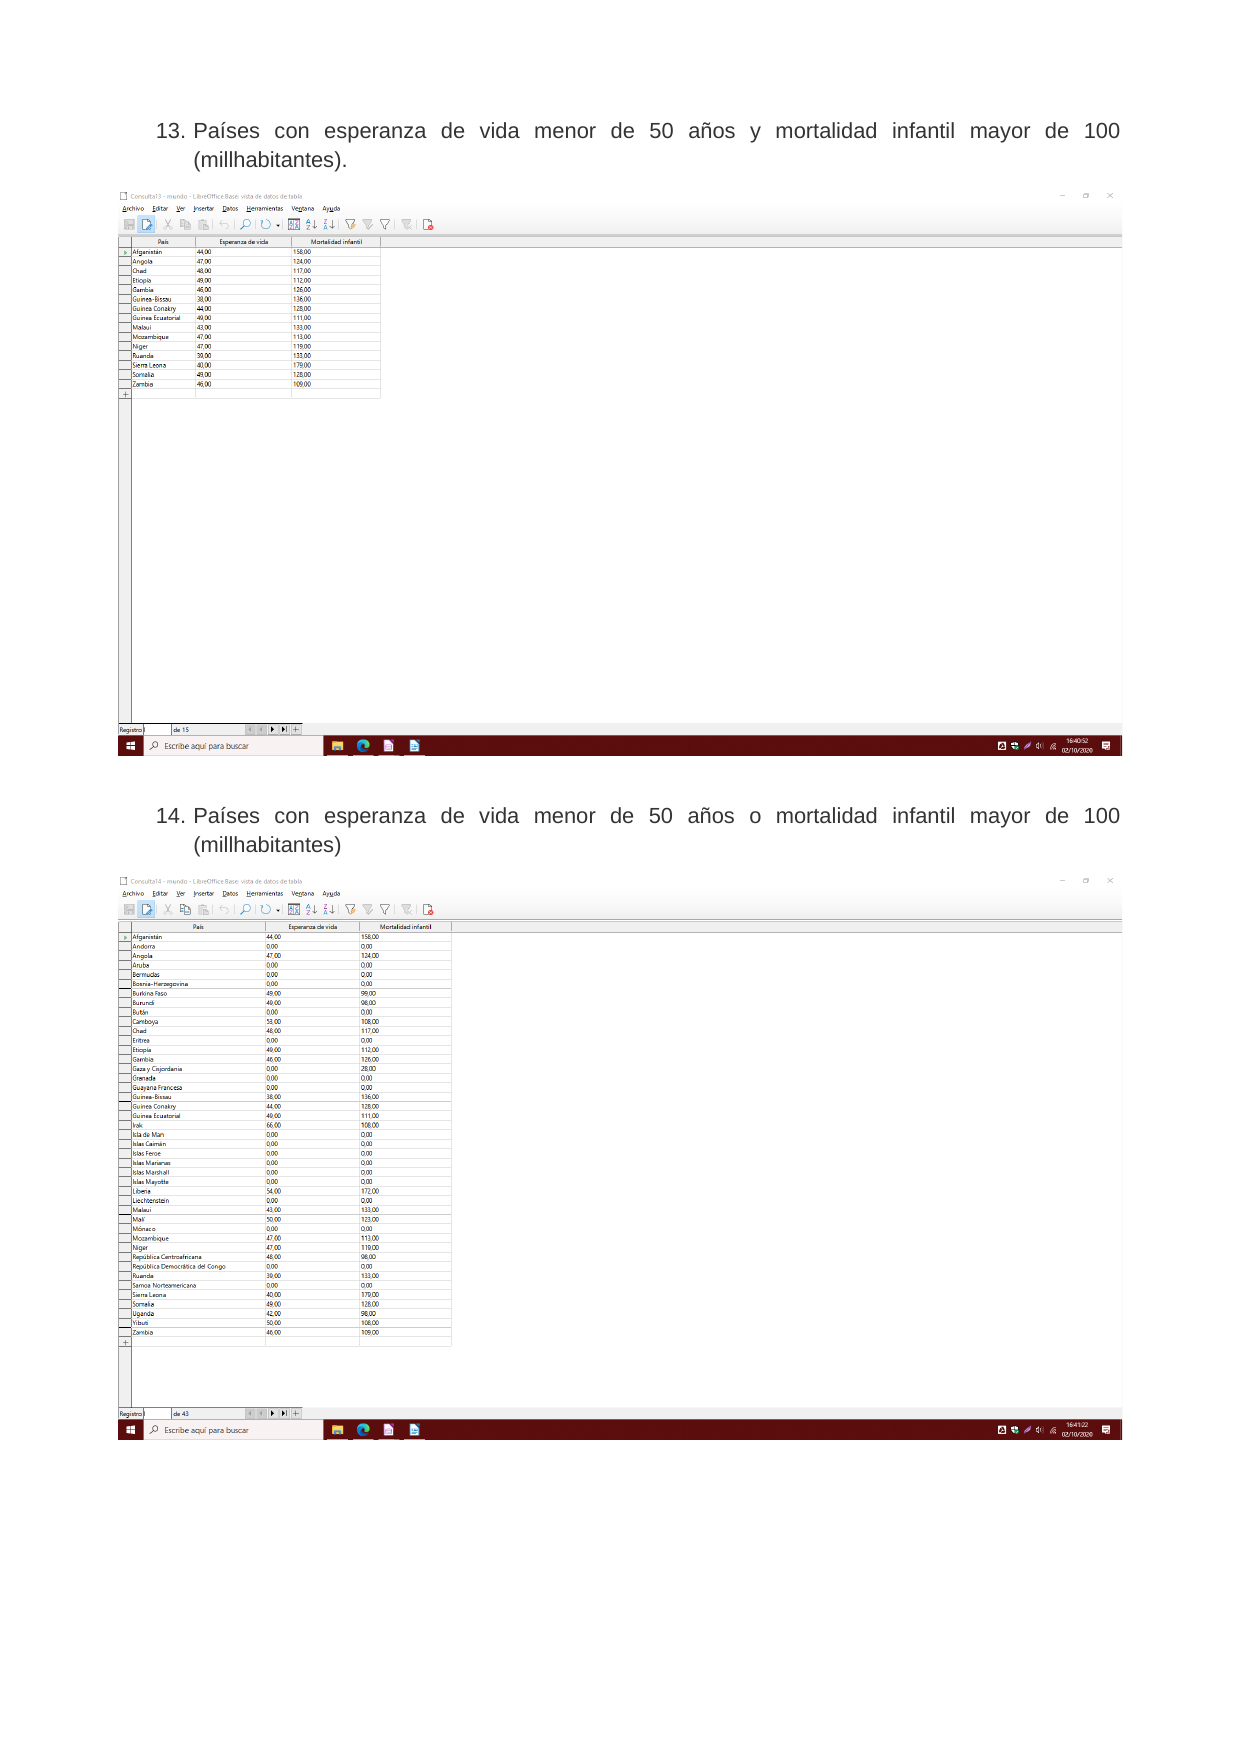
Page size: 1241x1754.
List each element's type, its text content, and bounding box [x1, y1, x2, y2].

list Países con esperanza de vida menor de 50 años y mortalidad infantil mayor de 100 (millhabitantes). [156, 118, 1122, 172]
picture [118, 190, 1123, 756]
list Países con esperanza de vida menor de 50 años o mortalidad infantil mayor de 100 (millhabitantes) [156, 803, 1122, 857]
picture [118, 875, 1123, 1440]
